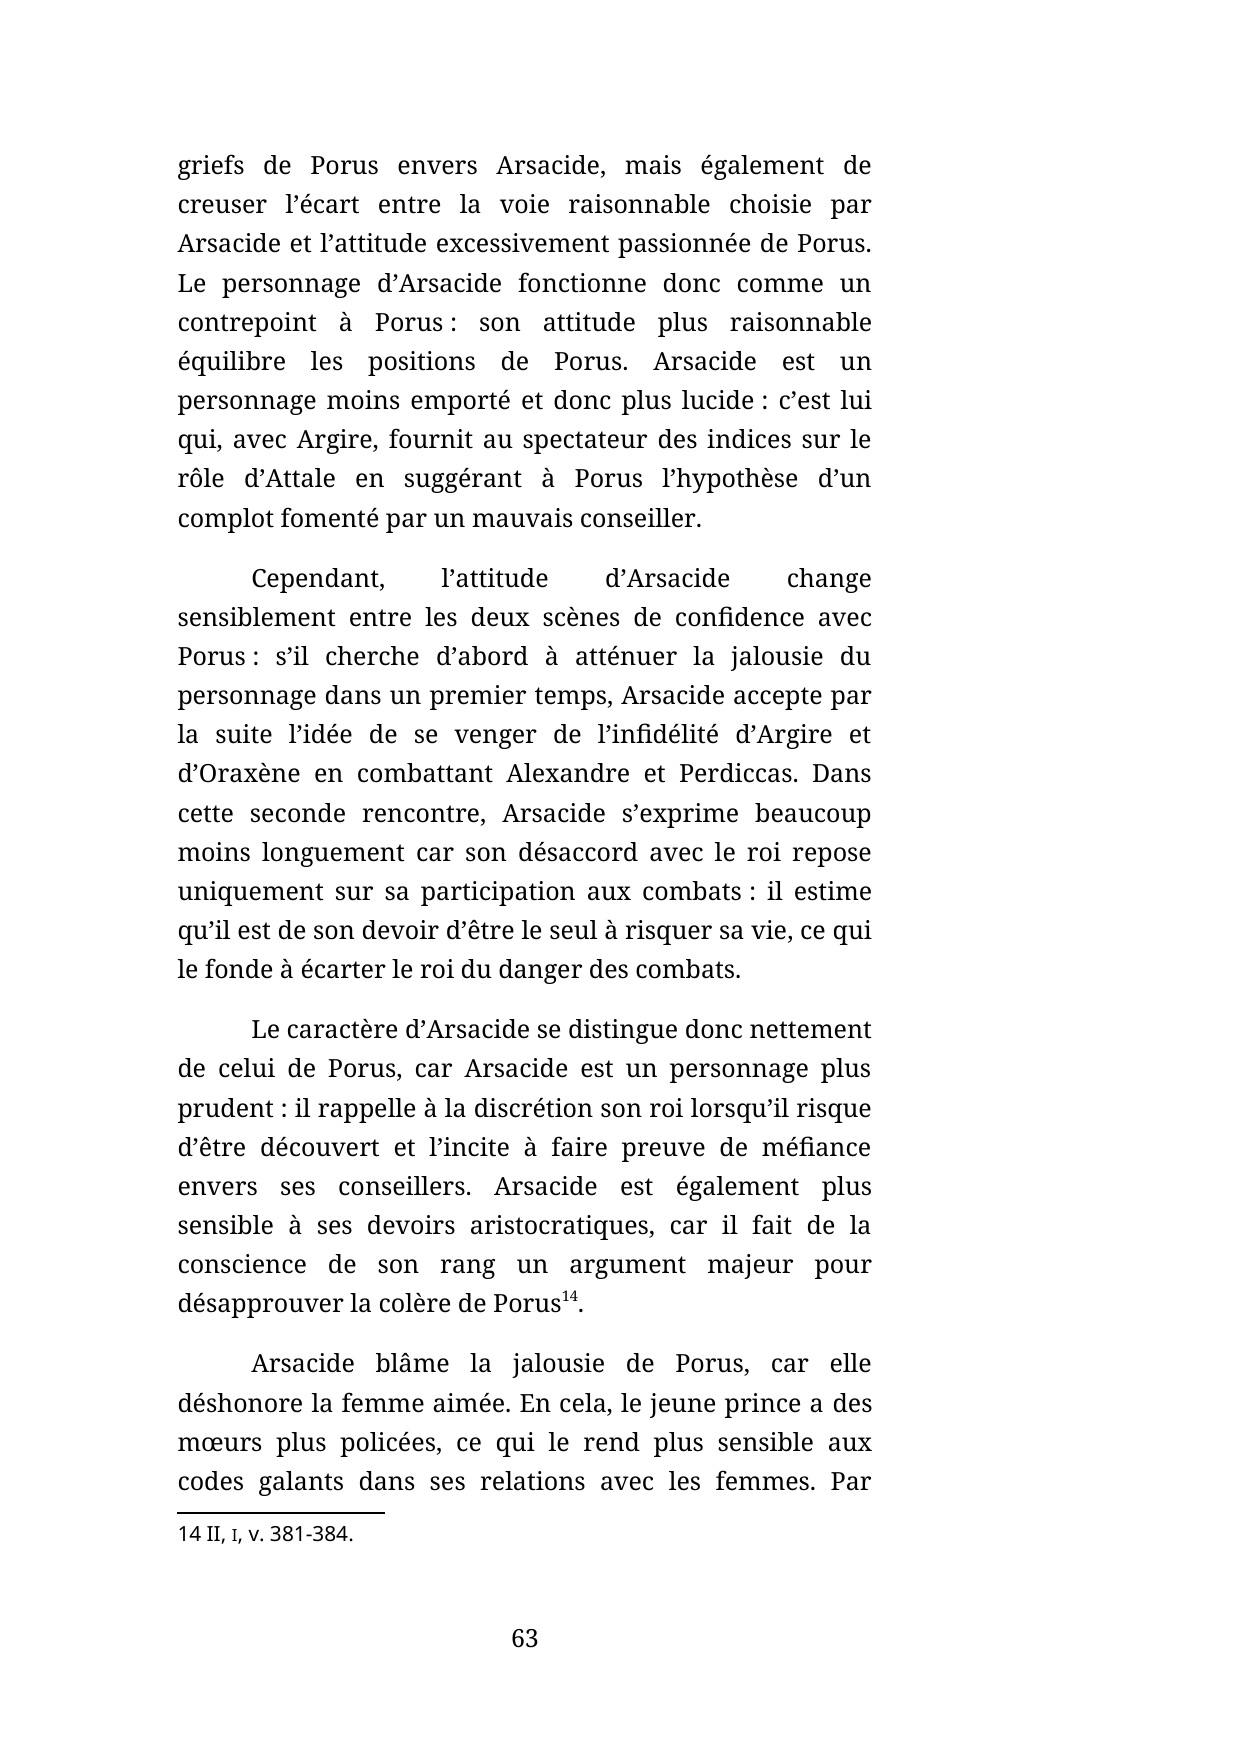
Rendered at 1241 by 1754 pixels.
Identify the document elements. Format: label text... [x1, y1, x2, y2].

text Cependant, l’attitude d’Arsacide change sensiblement entre les deux scènes de confidence avec Porus : s’il cherche d’abord à atténuer la jalousie du personnage dans un premier temps, Arsacide accepte par la suite l’idée de se venger de l’infidélité d’Argire et d’Oraxène en combattant Alexandre et Perdiccas. Dans cette seconde rencontre, Arsacide s’exprime beaucoup moins longuement car son désaccord avec le roi repose uniquement sur sa participation aux combats : il estime qu’il est de son devoir d’être le seul à risquer sa vie, ce qui le fonde à écarter le roi du danger des combats. [177, 560, 872, 986]
text Arsacide blâme la jalousie de Porus, car elle déshonore la femme aimée. En cela, le jeune prince a des mœurs plus policées, ce qui le rend plus sensible aux codes galants dans ses relations avec les femmes. Par [177, 1346, 872, 1498]
text II, i, v. 381-384. [177, 1519, 872, 1547]
text griefs de Porus envers Arsacide, mais également de creuser l’écart entre la voie raisonnable choisie par Arsacide et l’attitude excessivement passionnée de Porus. Le personnage d’Arsacide fonctionne donc comme un contrepoint à Porus : son attitude plus raisonnable équilibre les positions de Porus. Arsacide est un personnage moins emporté et donc plus lucide : c’est lui qui, avec Argire, fournit au spectateur des indices sur le rôle d’Attale en suggérant à Porus l’hypothèse d’un complot fomenté par un mauvais conseiller. [177, 148, 872, 534]
text Le caractère d’Arsacide se distingue donc nettement de celui de Porus, car Arsacide est un personnage plus prudent : il rappelle à la discrétion son roi lorsqu’il risque d’être découvert et l’incite à faire preuve de méfiance envers ses conseillers. Arsacide est également plus sensible à ses devoirs aristocratiques, car il fait de la conscience de son rang un argument majeur pour désapprouver la colère de Porus. [177, 1012, 872, 1320]
